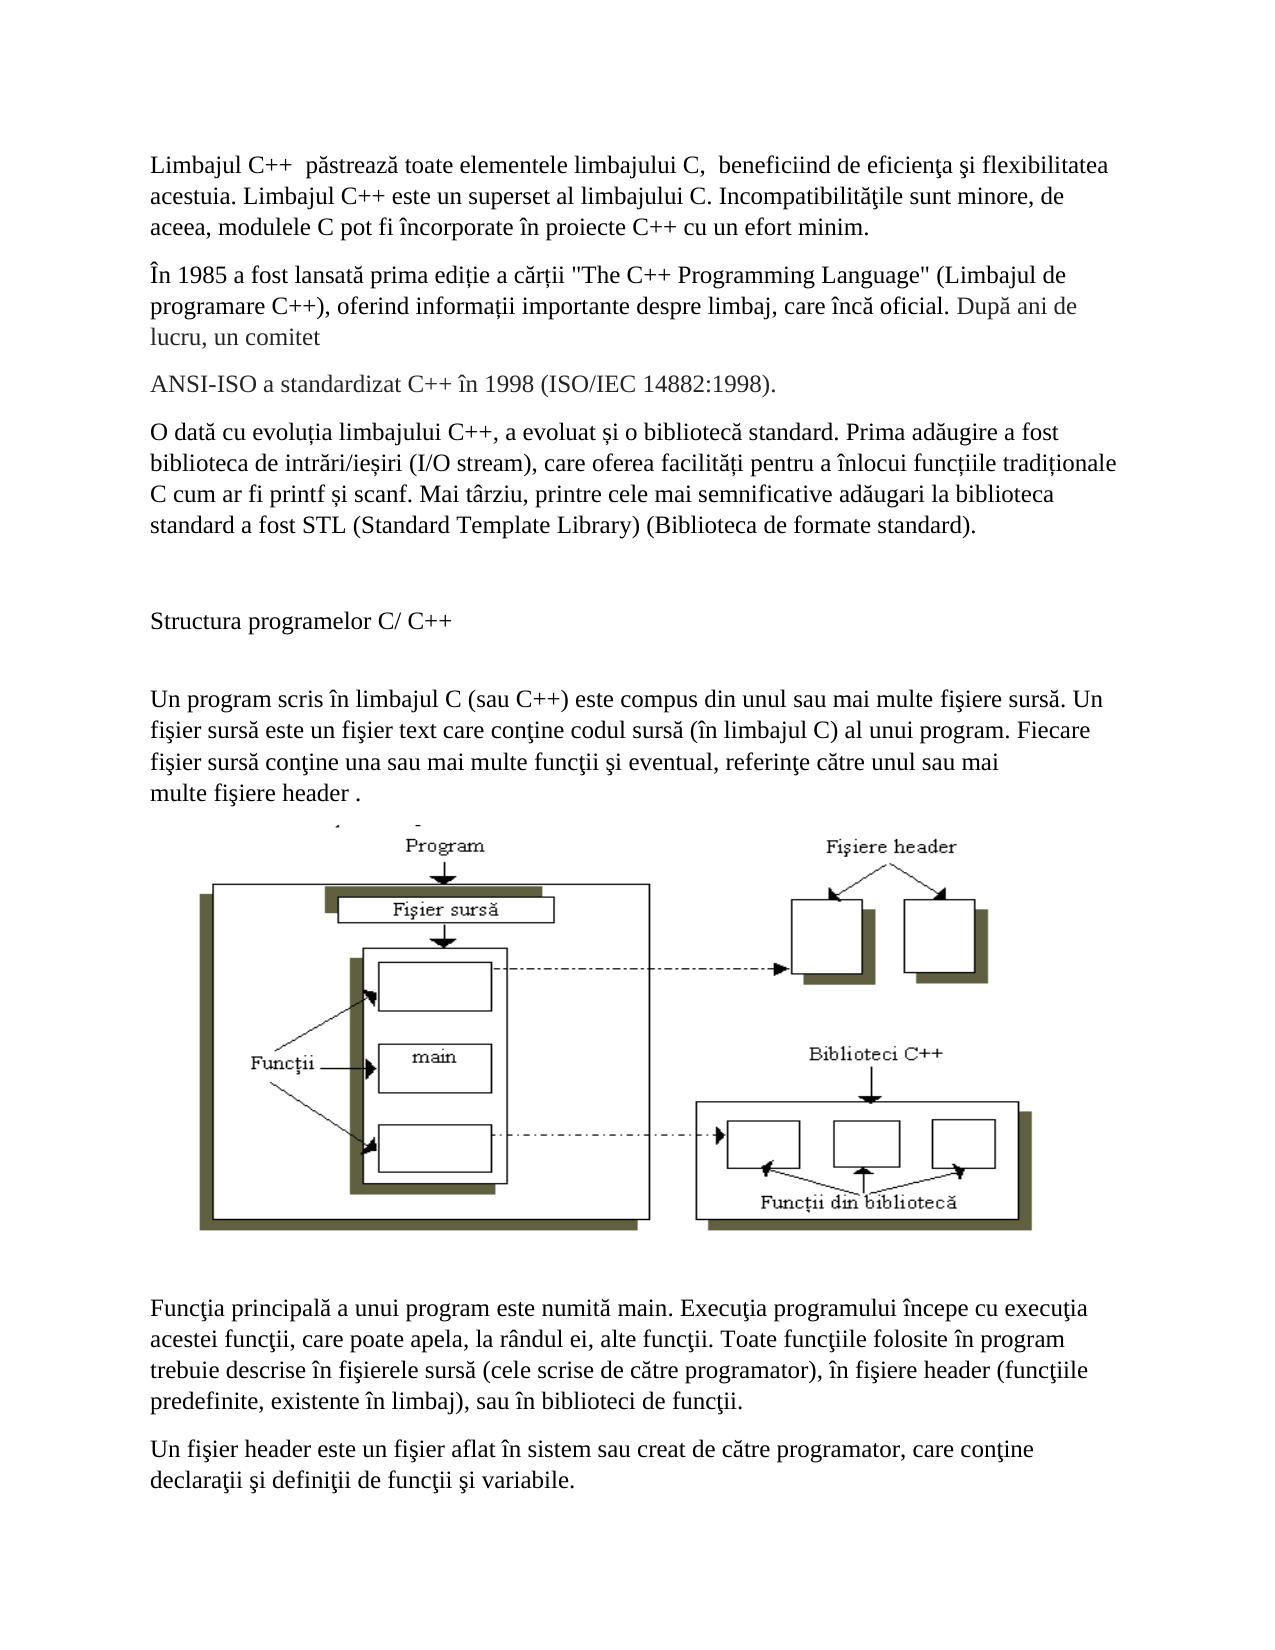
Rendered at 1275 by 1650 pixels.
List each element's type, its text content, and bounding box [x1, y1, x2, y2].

text În 1985 a fost lansată prima ediție a cărții "The C++ Programming Language" (Limbajul de programare C++), oferind informații importante despre limbaj, care încă oficial. După ani de lucru, un comitet [150, 260, 1125, 351]
text Limbajul C++ păstrează toate elementele limbajului C, beneficiind de eficienţa şi flexibilitatea acestuia. Limbajul C++ este un superset al limbajului C. Incompatibilităţile sunt minore, de aceea, modulele C pot fi încorporate în proiecte C++ cu un efort minim. [150, 150, 1125, 241]
text ANSI-ISO a standardizat C++ în 1998 (ISO/IEC 14882:1998). [150, 369, 1125, 398]
picture [150, 825, 1089, 1274]
text Un fişier header este un fişier aflat în sistem sau creat de către programator, care conţine declaraţii şi definiţii de funcţii şi variabile. [150, 1434, 1125, 1493]
text O dată cu evoluția limbajului C++, a evoluat și o bibliotecă standard. Prima adăugire a fost biblioteca de intrări/ieșiri (I/O stream), care oferea facilități pentru a înlocui funcțiile tradiționale C cum ar fi printf și scanf. Mai târziu, printre cele mai semnificative adăugari la biblioteca standard a fost STL (Standard Template Library) (Biblioteca de formate standard). [150, 417, 1125, 539]
text Structura programelor C/ C++ [150, 606, 1125, 666]
text Funcţia principală a unui program este numită main. Execuţia programului începe cu execuţia acestei funcţii, care poate apela, la rândul ei, alte funcţii. Toate funcţiile folosite în program trebuie descrise în fişierele sursă (cele scrise de către programator), în fişiere header (funcţiile predefinite, existente în limbaj), sau în biblioteci de funcţii. [150, 1293, 1125, 1415]
text Un program scris în limbajul C (sau C++) este compus din unul sau mai multe fişiere sursă. Un fişier sursă este un fişier text care conţine codul sursă (în limbajul C) al unui program. Fiecare fişier sursă conţine una sau mai multe funcţii şi eventual, referinţe către unul sau mai multe fişiere header . [150, 684, 1125, 806]
